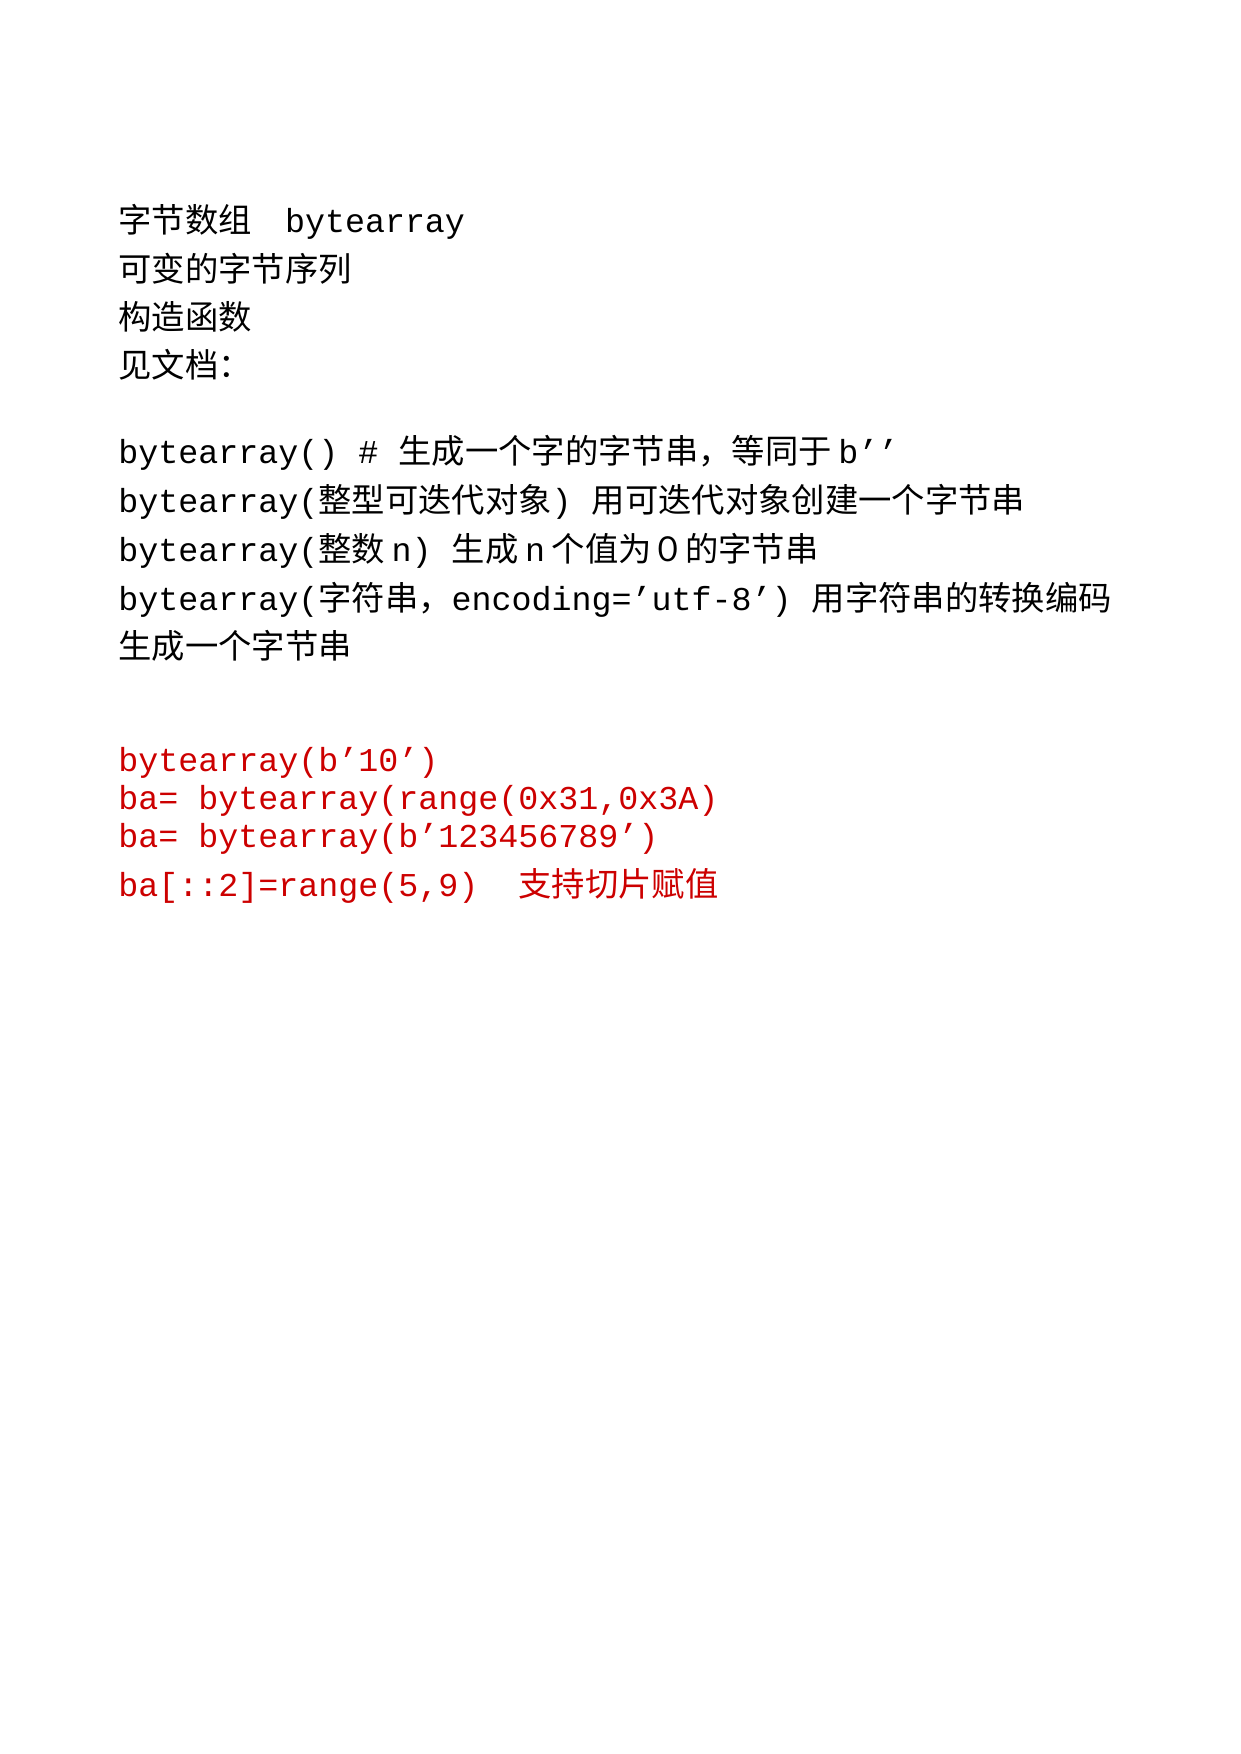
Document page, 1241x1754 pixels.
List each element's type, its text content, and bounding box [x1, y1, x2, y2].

text 字节数组 bytearray [118, 194, 1122, 242]
text ba[::2]=range(5,9) 支持切片赋值 [118, 857, 1122, 906]
text bytearray(整型可迭代对象) 用可迭代对象创建一个字节串 [118, 474, 1122, 522]
text 构造函数 [118, 291, 1122, 339]
text 见文档： [118, 339, 1122, 387]
text 可变的字节序列 [118, 242, 1122, 291]
text ba= bytearray(range(0x31,0x3A) [118, 782, 1122, 819]
text bytearray(b’10’) [118, 744, 1122, 782]
text ba= bytearray(b’123456789’) [118, 819, 1122, 857]
text bytearray() # 生成一个字的字节串，等同于b’’ [118, 425, 1122, 474]
text bytearray(字符串，encoding=’utf-8’) 用字符串的转换编码生成一个字节串 [118, 571, 1122, 668]
text bytearray(整数n) 生成n个值为０的字节串 [118, 522, 1122, 571]
